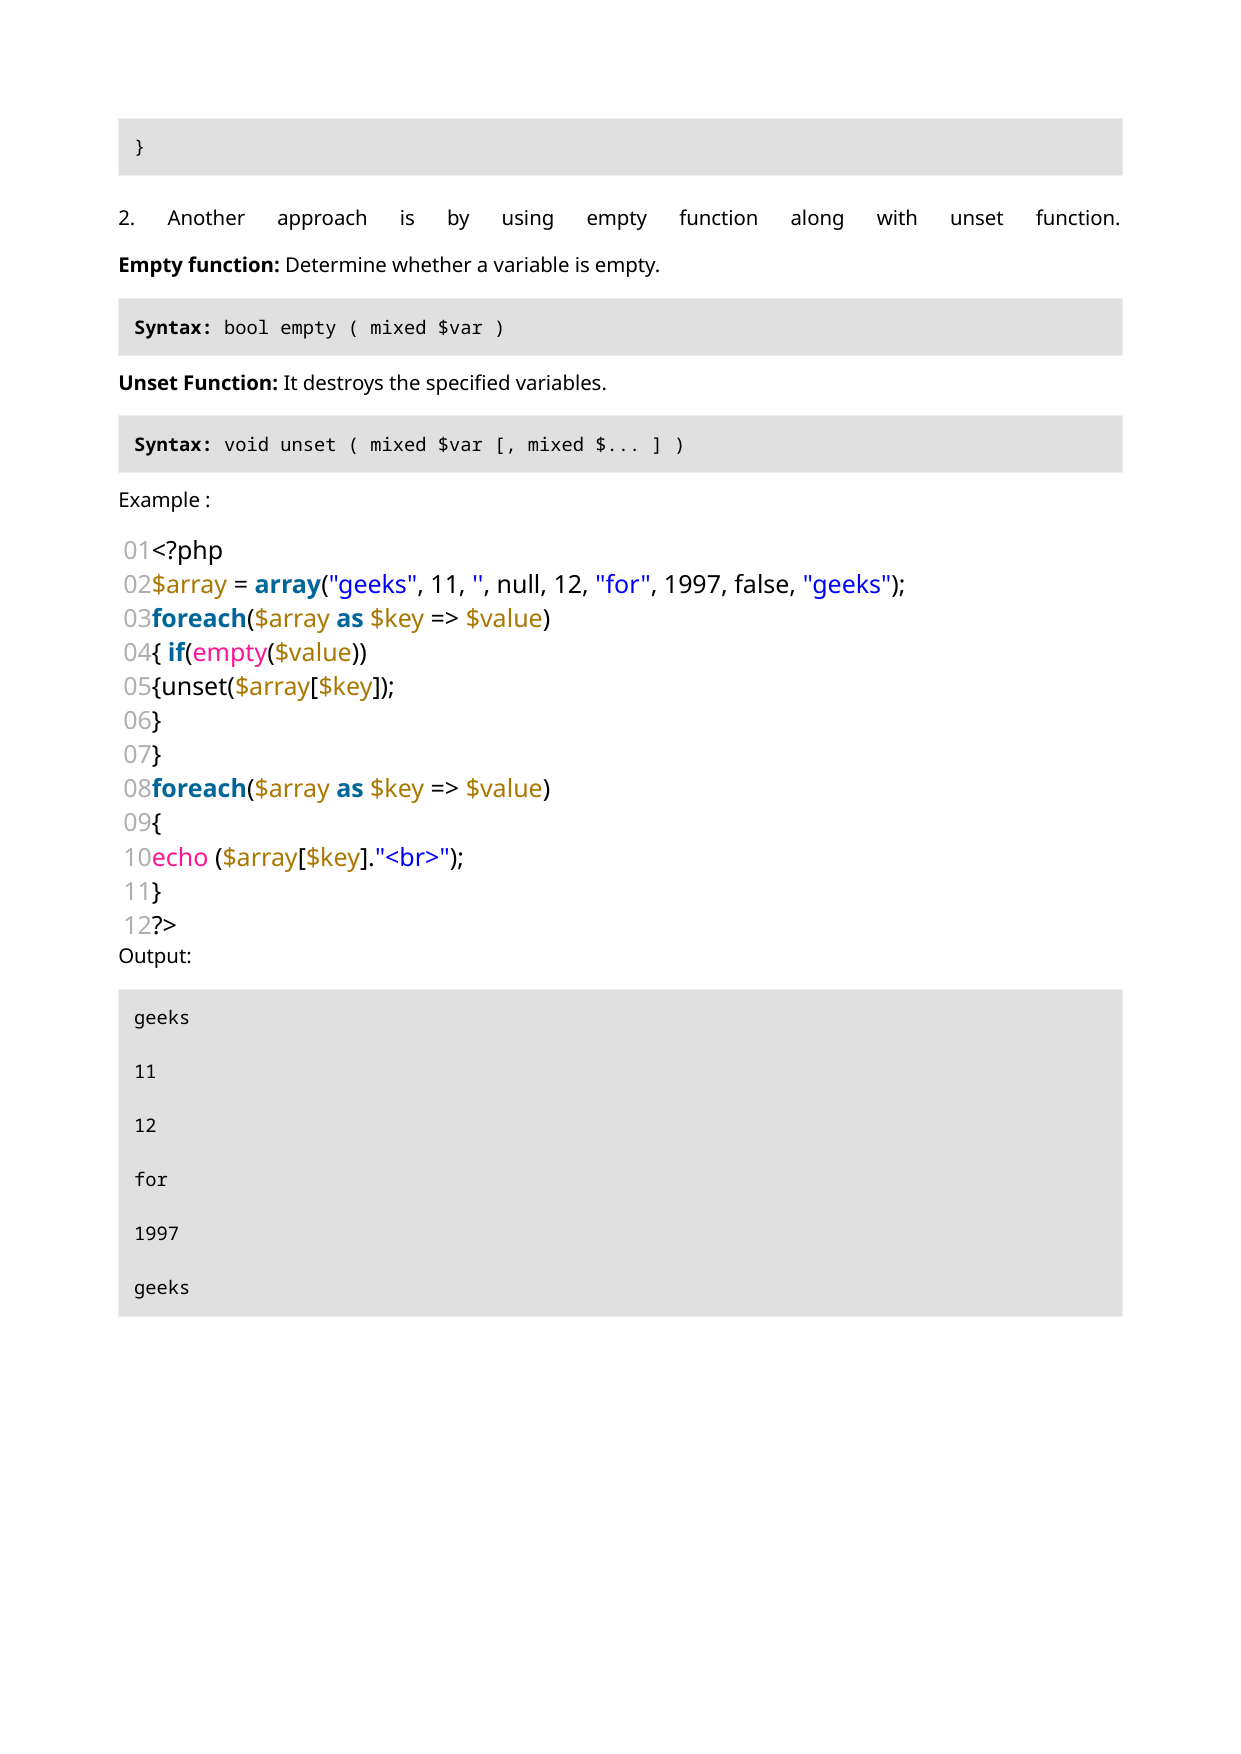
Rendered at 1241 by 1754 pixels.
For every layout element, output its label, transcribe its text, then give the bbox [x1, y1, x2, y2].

text 12 [119, 1097, 1122, 1138]
text 1997 [119, 1205, 1122, 1246]
text Output: [118, 941, 1122, 969]
text Syntax: void unset ( mixed $var [, mixed $... ] ) [119, 416, 1122, 472]
text Syntax: bool empty ( mixed $var ) [119, 299, 1122, 355]
text geeks [119, 990, 1122, 1030]
text 2. Another approach is by using empty function along with unset function. Empty function: Determine whether a variable is empty. [118, 204, 1122, 279]
table_header <?php $array = array("geeks", 11, '', null, 12, "for", 1997, false, "geeks"); foreach($array as $key => $value) { if(empty($value)) {unset($array[$key]); } } foreach($array as $key => $value) { echo ($array[$key]."<br>"); } ?> [152, 533, 991, 941]
text for [119, 1151, 1122, 1192]
text Example : [118, 485, 1122, 513]
text Unset Function: It destroys the specified variables. [118, 368, 1122, 396]
text 11 [119, 1043, 1122, 1084]
table_header 01 02 03 04 05 06 07 08 09 10 11 12 [118, 533, 152, 941]
text } [119, 119, 1122, 175]
text geeks [119, 1259, 1122, 1316]
